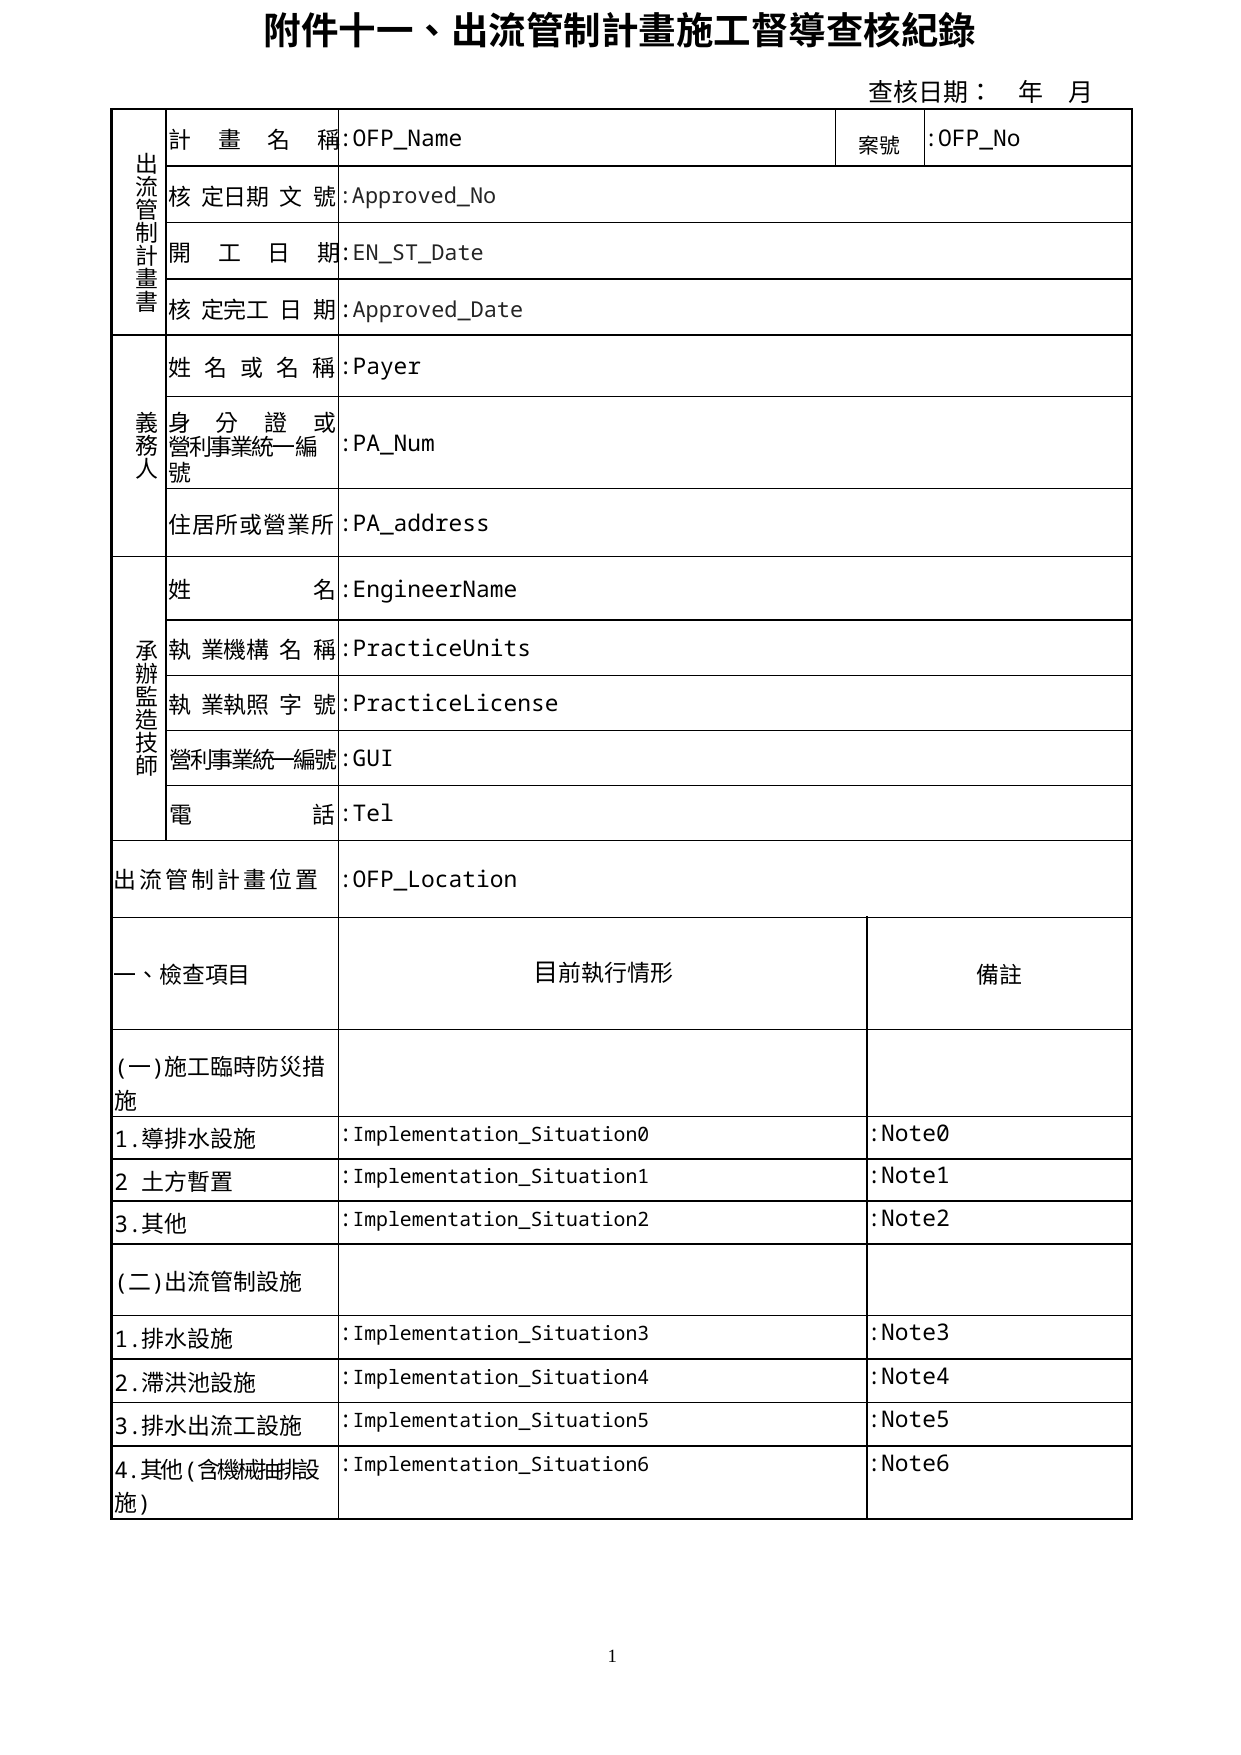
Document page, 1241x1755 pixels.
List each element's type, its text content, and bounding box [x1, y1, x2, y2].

table_cell :PracticeUnits [339, 621, 1131, 675]
table_cell :PA_address [339, 489, 1131, 556]
table_cell 姓 名 [167, 557, 338, 619]
table_cell (二)出流管制設施 [113, 1245, 338, 1315]
table_header 稱 [302, 110, 338, 165]
table_cell 4.其他(含機械抽排設施) [113, 1447, 338, 1518]
table_header 名 [253, 110, 302, 165]
text 查核日期： 年 月 [98, 72, 1093, 108]
table_cell 開 [167, 223, 204, 278]
table_cell 執 業執照 字 號 [167, 676, 338, 730]
table_cell 3.其他 [113, 1202, 338, 1243]
table_cell :Implementation_Situation4 [339, 1360, 866, 1402]
table_cell :PracticeLicense [339, 676, 1131, 730]
table_cell :PA_Num [339, 397, 1131, 488]
table_cell (一)施工臨時防災措施 [113, 1030, 338, 1116]
table_header :OFP_Name [339, 110, 835, 165]
table_cell 執 業機構 名 稱 [167, 621, 338, 675]
table_cell :Implementation_Situation0 [339, 1117, 866, 1158]
table_cell :Note5 [868, 1403, 1131, 1445]
table_cell :Payer [339, 336, 1131, 396]
table_cell 1.導排水設施 [113, 1117, 338, 1158]
table_cell 電 話 [167, 786, 338, 839]
table_cell :Approved_No [339, 167, 1131, 221]
table_cell 一、檢查項目 [113, 918, 338, 1029]
table_cell :Approved_Date [339, 280, 1131, 334]
table_header 計 [167, 110, 204, 165]
table_cell 1.排水設施 [113, 1316, 338, 1358]
table_cell 工 [204, 223, 253, 278]
table_header 出流管制計畫書 [113, 110, 165, 334]
table_header 畫 [204, 110, 253, 165]
table_cell 承辦監造技師 [113, 557, 165, 839]
table_cell :Implementation_Situation2 [339, 1202, 866, 1243]
table_cell :Note1 [868, 1160, 1131, 1200]
table_cell :EN_ST_Date [339, 223, 1131, 278]
table_cell 2 土方暫置 [113, 1160, 338, 1200]
table_cell [868, 1245, 1131, 1315]
table_cell 期 [302, 223, 338, 278]
table_cell :Note6 [868, 1447, 1131, 1518]
table_cell [339, 1030, 866, 1116]
table_cell 營利事業統一編號 [167, 731, 338, 784]
table_cell 出流管制計畫位置 [113, 841, 338, 916]
table_cell :Implementation_Situation3 [339, 1316, 866, 1358]
table_cell 備註 [868, 918, 1131, 1029]
table_cell 3.排水出流工設施 [113, 1403, 338, 1445]
table_cell [339, 1245, 866, 1315]
table_cell :Note4 [868, 1360, 1131, 1402]
table_cell [868, 1030, 1131, 1116]
table_cell :Note2 [868, 1202, 1131, 1243]
table_header :OFP_No [925, 110, 1131, 165]
table_cell 身 分 證 或營利事業統一編號 [167, 397, 338, 488]
table_cell 日 [253, 223, 302, 278]
table_cell :Tel [339, 786, 1131, 839]
table_cell :Implementation_Situation6 [339, 1447, 866, 1518]
table_cell :Note0 [868, 1117, 1131, 1158]
table_cell 核 定完工 日 期 [167, 280, 338, 334]
table_cell :GUI [339, 731, 1131, 784]
table_cell :Implementation_Situation5 [339, 1403, 866, 1445]
table_cell 核 定日期 文 號 [167, 167, 338, 221]
subtitle 附件十一、出流管制計畫施工督導查核紀錄 [263, 1, 1241, 55]
table_cell :Implementation_Situation1 [339, 1160, 866, 1200]
table_cell 目前執行情形 [339, 918, 866, 1029]
table_cell 住居所或營業所 [167, 489, 338, 556]
table_cell :EngineerName [339, 557, 1131, 619]
table_cell 姓 名 或 名 稱 [167, 336, 338, 396]
table_cell :Note3 [868, 1316, 1131, 1358]
table_header 案號 [836, 110, 924, 165]
table_cell 義務人 [113, 336, 165, 556]
table_cell :OFP_Location [339, 841, 1131, 916]
table_cell 2.滯洪池設施 [113, 1360, 338, 1402]
